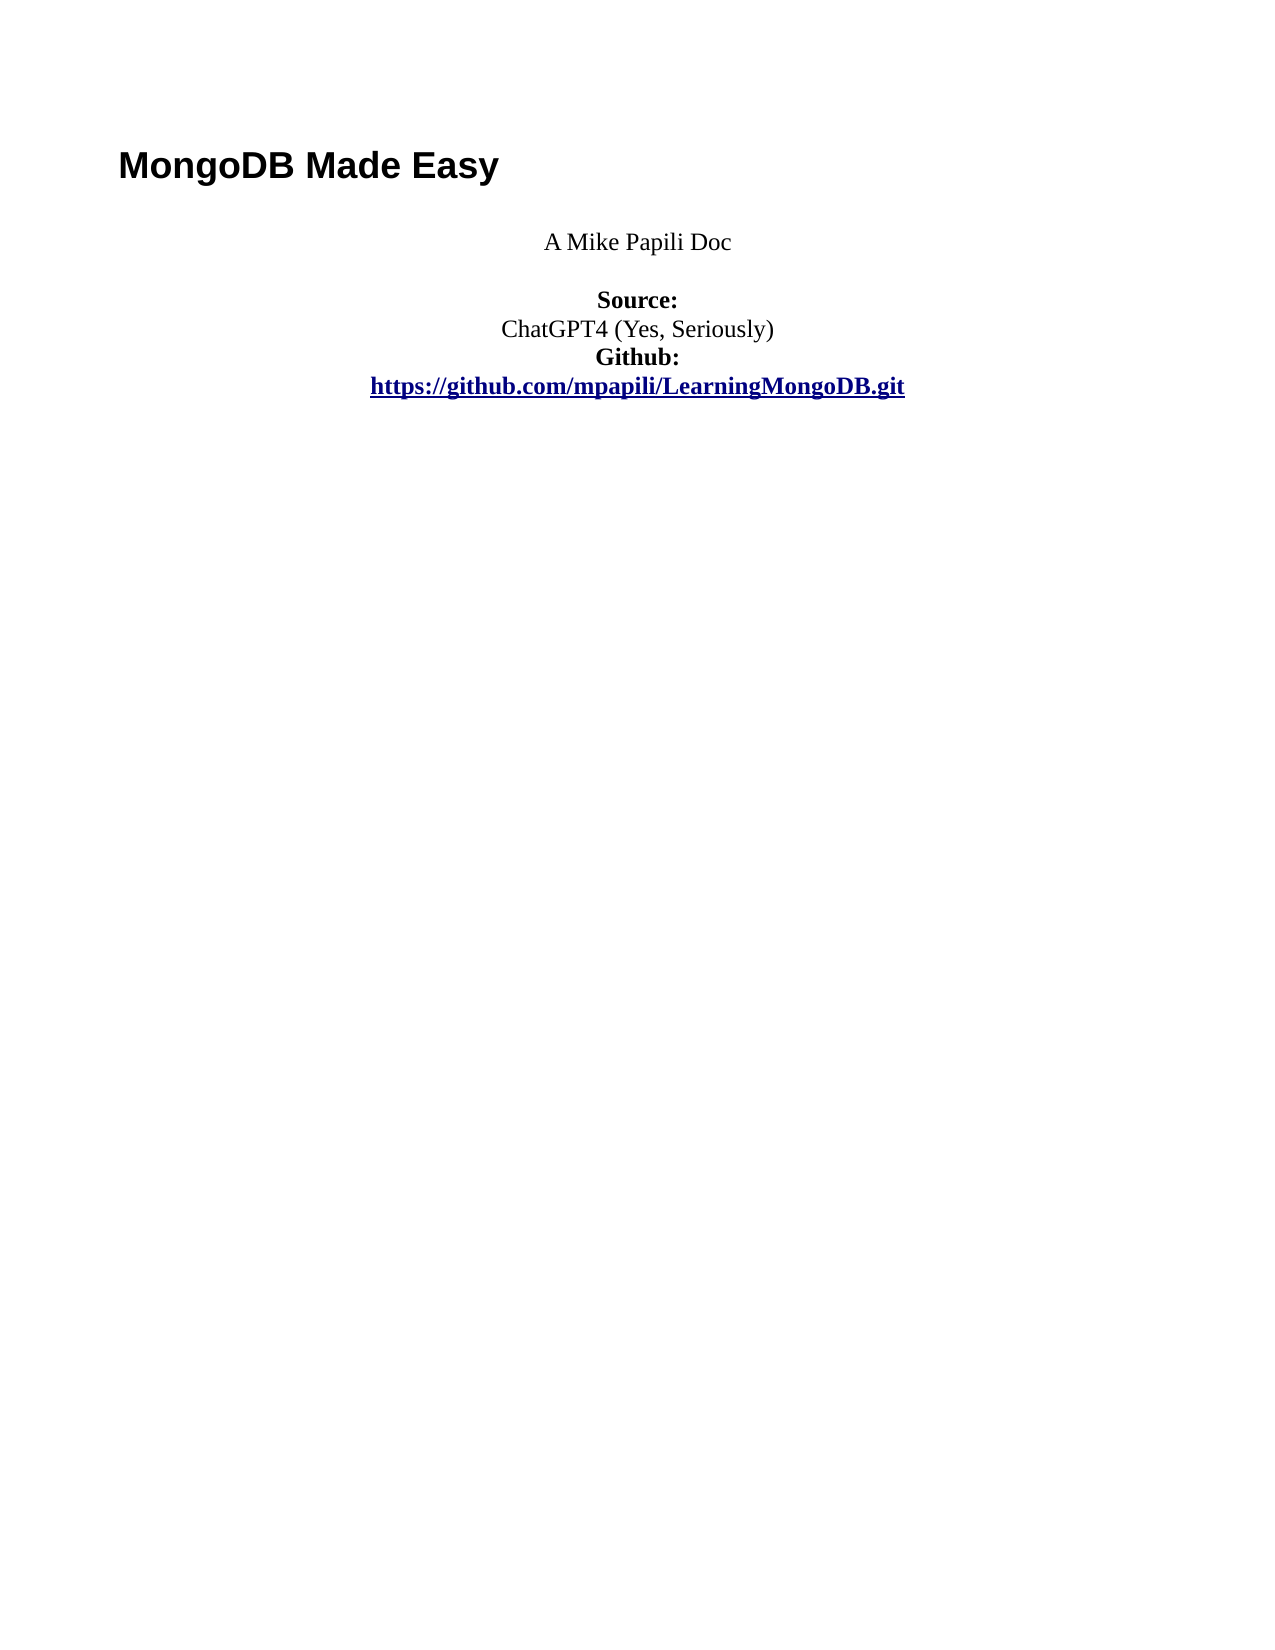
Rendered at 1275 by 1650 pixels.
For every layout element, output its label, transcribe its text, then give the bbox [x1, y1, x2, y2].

text ChatGPT4 (Yes, Seriously) [118, 314, 1157, 342]
text A Mike Papili Doc [118, 227, 1157, 256]
text Github: [118, 342, 1157, 371]
subtitle MongoDB Made Easy [118, 143, 1157, 186]
text https://github.com/mpapili/LearningMongoDB.git [118, 371, 1157, 400]
text Source: [118, 285, 1157, 314]
